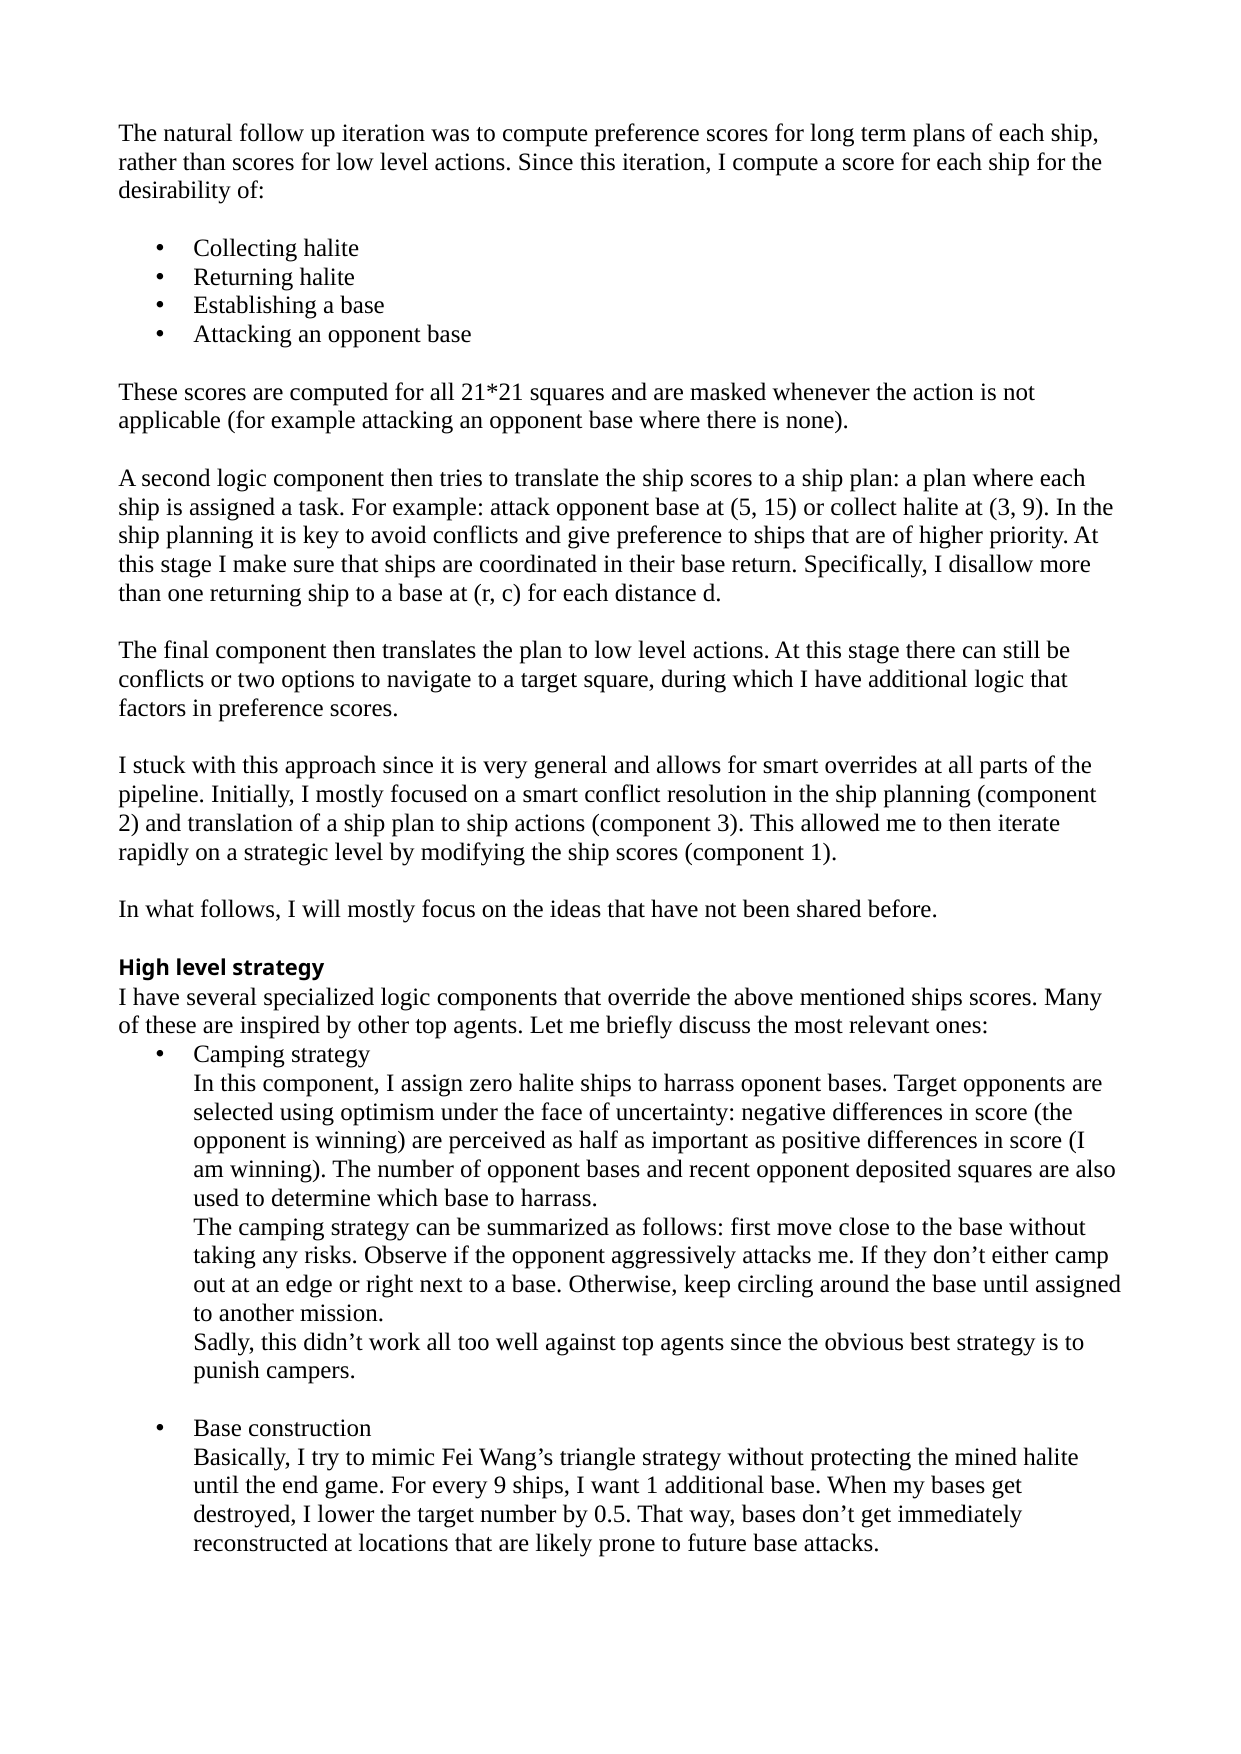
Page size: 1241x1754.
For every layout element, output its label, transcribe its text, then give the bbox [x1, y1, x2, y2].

text The final component then translates the plan to low level actions. At this stage there can still be conflicts or two options to navigate to a target square, during which I have additional logic that factors in preference scores. [118, 636, 1122, 722]
list In this component, I assign zero halite ships to harrass oponent bases. Target opponents are selected using optimism under the face of uncertainty: negative differences in score (the opponent is winning) are perceived as half as important as positive differences in score (I am winning). The number of opponent bases and recent opponent deposited squares are also used to determine which base to harrass. The camping strategy can be summarized as follows: first move close to the base without taking any risks. Observe if the opponent aggressively attacks me. If they don’t either camp out at an edge or right next to a base. Otherwise, keep circling around the base until assigned to another mission. Sadly, this didn’t work all too well against top agents since the obvious best strategy is to punish campers. [156, 1068, 1122, 1384]
list Establishing a base [156, 291, 1122, 319]
list Camping strategy [156, 1039, 1122, 1068]
list Returning halite [156, 262, 1122, 291]
text High level strategy [118, 952, 1122, 982]
list Base construction [156, 1413, 1122, 1442]
text The natural follow up iteration was to compute preference scores for long term plans of each ship, rather than scores for low level actions. Since this iteration, I compute a score for each ship for the desirability of: [118, 118, 1122, 204]
text I stuck with this approach since it is very general and allows for smart overrides at all parts of the pipeline. Initially, I mostly focused on a smart conflict resolution in the ship planning (component 2) and translation of a ship plan to ship actions (component 3). This allowed me to then iterate rapidly on a strategic level by modifying the ship scores (component 1). [118, 751, 1122, 866]
text I have several specialized logic components that override the above mentioned ships scores. Many of these are inspired by other top agents. Let me briefly discuss the most relevant ones: [118, 982, 1122, 1039]
text In what follows, I will mostly focus on the ideas that have not been shared before. [118, 894, 1122, 923]
text A second logic component then tries to translate the ship scores to a ship plan: a plan where each ship is assigned a task. For example: attack opponent base at (5, 15) or collect halite at (3, 9). In the ship planning it is key to avoid conflicts and give preference to ships that are of higher priority. At this stage I make sure that ships are coordinated in their base return. Specifically, I disallow more than one returning ship to a base at (r, c) for each distance d. [118, 463, 1122, 607]
text These scores are computed for all 21*21 squares and are masked whenever the action is not applicable (for example attacking an opponent base where there is none). [118, 377, 1122, 434]
list Attacking an opponent base [156, 319, 1122, 348]
list Collecting halite [156, 233, 1122, 262]
list Basically, I try to mimic Fei Wang’s triangle strategy without protecting the mined halite until the end game. For every 9 ships, I want 1 additional base. When my bases get destroyed, I lower the target number by 0.5. That way, bases don’t get immediately reconstructed at locations that are likely prone to future base attacks. [156, 1442, 1122, 1557]
